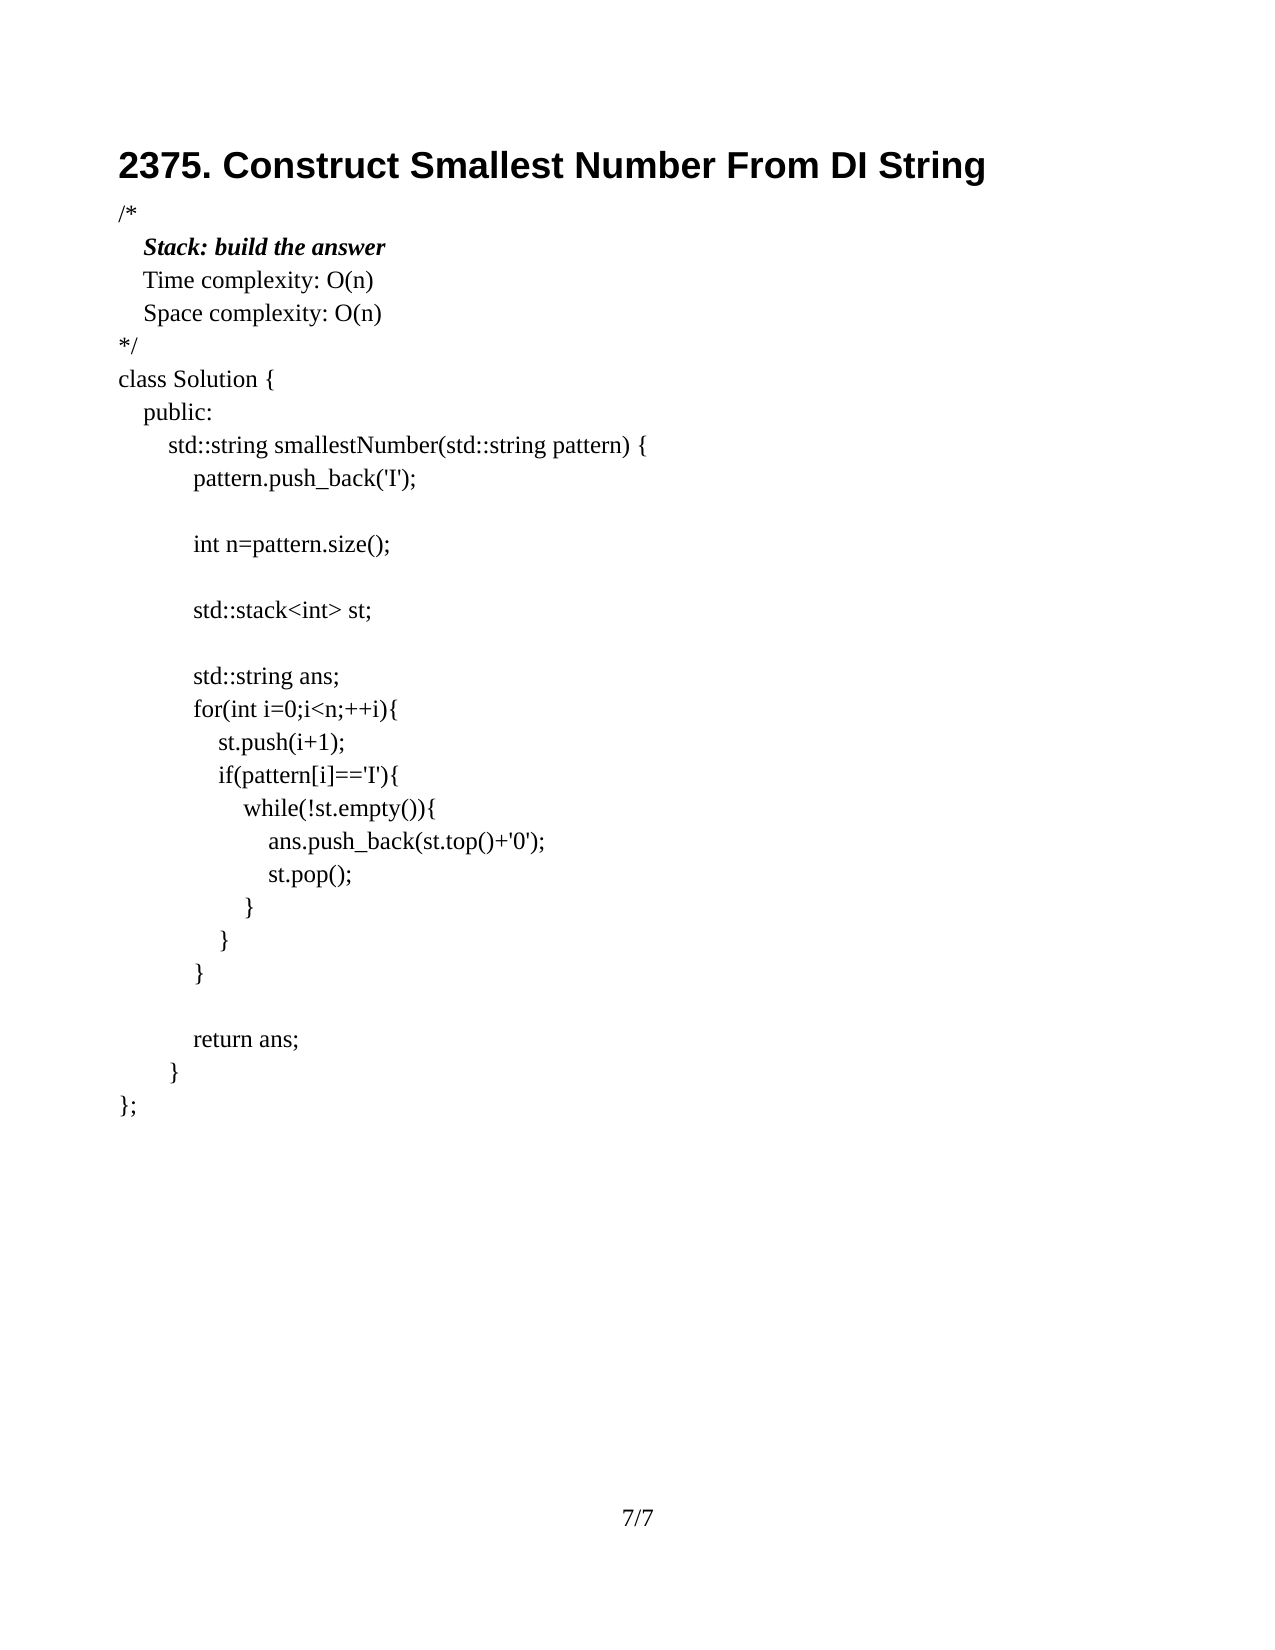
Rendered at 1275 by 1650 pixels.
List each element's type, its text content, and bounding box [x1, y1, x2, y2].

text Space complexity: O(n) [118, 298, 1157, 327]
text } [118, 1057, 1157, 1086]
text } [118, 892, 1157, 921]
text Stack: build the answer [118, 232, 1157, 261]
text int n=pattern.size(); [118, 529, 1157, 558]
text std::string smallestNumber(std::string pattern) { [118, 430, 1157, 459]
text if(pattern[i]=='I'){ [118, 760, 1157, 789]
text } [118, 958, 1157, 987]
text std::stack<int> st; [118, 595, 1157, 624]
text st.push(i+1); [118, 727, 1157, 756]
text }; [118, 1090, 1157, 1119]
text pattern.push_back('I'); [118, 463, 1157, 492]
text for(int i=0;i<n;++i){ [118, 694, 1157, 723]
text std::string ans; [118, 661, 1157, 690]
text st.pop(); [118, 859, 1157, 888]
text return ans; [118, 1024, 1157, 1053]
text class Solution { [118, 364, 1157, 393]
text public: [118, 397, 1157, 426]
text while(!st.empty()){ [118, 793, 1157, 822]
text */ [118, 331, 1157, 359]
text ans.push_back(st.top()+'0'); [118, 826, 1157, 855]
subtitle 2375. Construct Smallest Number From DI String [118, 143, 1157, 186]
text /* [118, 199, 1157, 227]
text Time complexity: O(n) [118, 265, 1157, 293]
text } [118, 925, 1157, 954]
